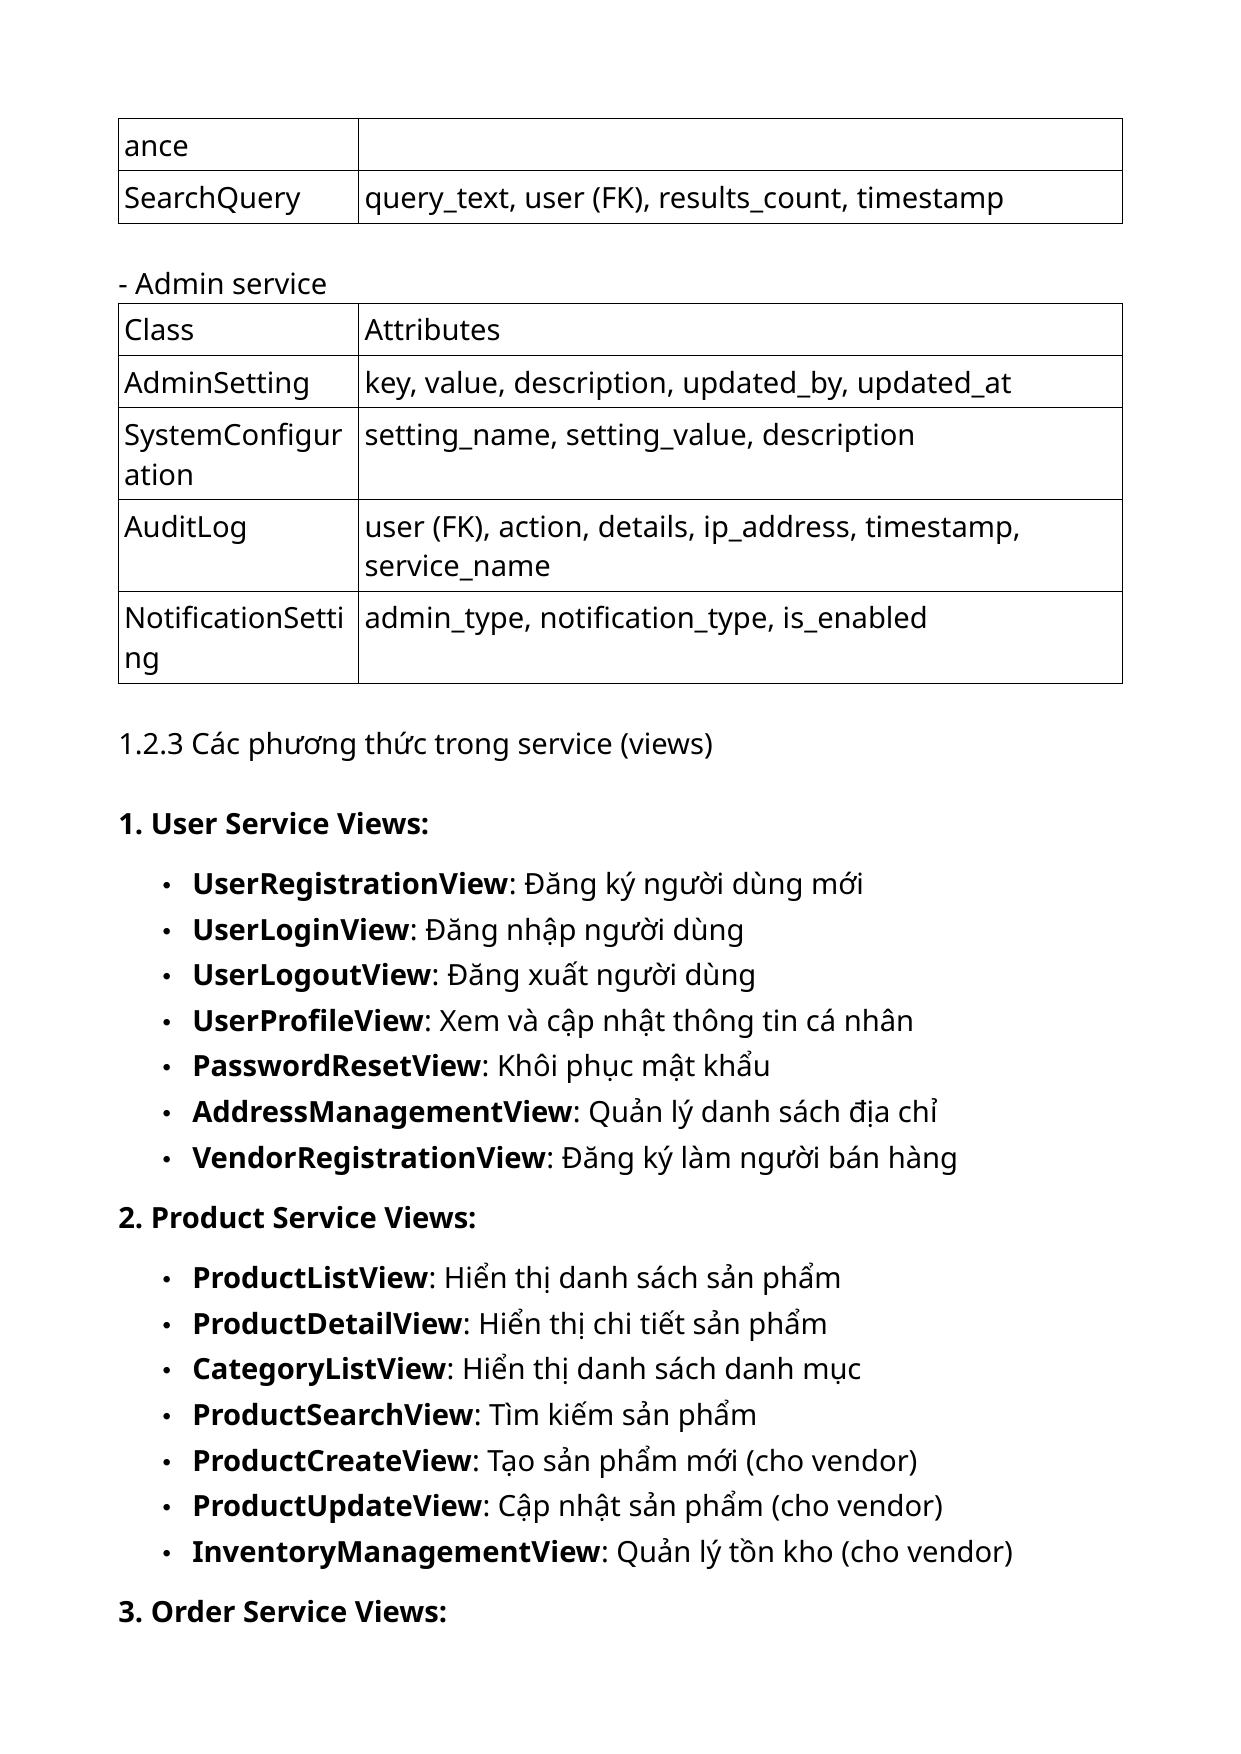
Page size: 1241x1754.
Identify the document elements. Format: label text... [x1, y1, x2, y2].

table_cell AdminSetting [119, 356, 358, 407]
table_header Class [119, 304, 358, 355]
table_cell SearchQuery [119, 171, 358, 222]
list ProductListView: Hiển thị danh sách sản phẩm [162, 1257, 1122, 1297]
list VendorRegistrationView: Đăng ký làm người bán hàng [162, 1137, 1122, 1177]
table_cell ance [119, 119, 358, 170]
table_cell NotificationSetting [119, 592, 358, 683]
list ProductUpdateView: Cập nhật sản phẩm (cho vendor) [162, 1486, 1122, 1525]
text 1. User Service Views: [118, 803, 1122, 843]
table_header Attributes [359, 304, 1122, 355]
list InventoryManagementView: Quản lý tồn kho (cho vendor) [162, 1531, 1122, 1571]
list ProductCreateView: Tạo sản phẩm mới (cho vendor) [162, 1440, 1122, 1479]
table_cell admin_type, notification_type, is_enabled [359, 592, 1122, 683]
text 3. Order Service Views: [118, 1591, 1122, 1631]
text 2. Product Service Views: [118, 1197, 1122, 1237]
list ProductSearchView: Tìm kiếm sản phẩm [162, 1394, 1122, 1434]
text 1.2.3 Các phương thức trong service (views) [118, 724, 1122, 763]
list PasswordResetView: Khôi phục mật khẩu [162, 1046, 1122, 1085]
table_cell user (FK), action, details, ip_address, timestamp, service_name [359, 500, 1122, 591]
table_cell setting_name, setting_value, description [359, 408, 1122, 499]
table_cell query_text, user (FK), results_count, timestamp [359, 171, 1122, 222]
table_cell SystemConfiguration [119, 408, 358, 499]
table_cell key, value, description, updated_by, updated_at [359, 356, 1122, 407]
list ProductDetailView: Hiển thị chi tiết sản phẩm [162, 1303, 1122, 1343]
list UserRegistrationView: Đăng ký người dùng mới [162, 863, 1122, 903]
list UserLoginView: Đăng nhập người dùng [162, 909, 1122, 948]
list UserLogoutView: Đăng xuất người dùng [162, 954, 1122, 994]
text - Admin service [118, 263, 1122, 303]
table_cell [359, 119, 1122, 170]
list UserProfileView: Xem và cập nhật thông tin cá nhân [162, 1000, 1122, 1040]
list CategoryListView: Hiển thị danh sách danh mục [162, 1349, 1122, 1388]
table_cell AuditLog [119, 500, 358, 591]
list AddressManagementView: Quản lý danh sách địa chỉ [162, 1091, 1122, 1131]
